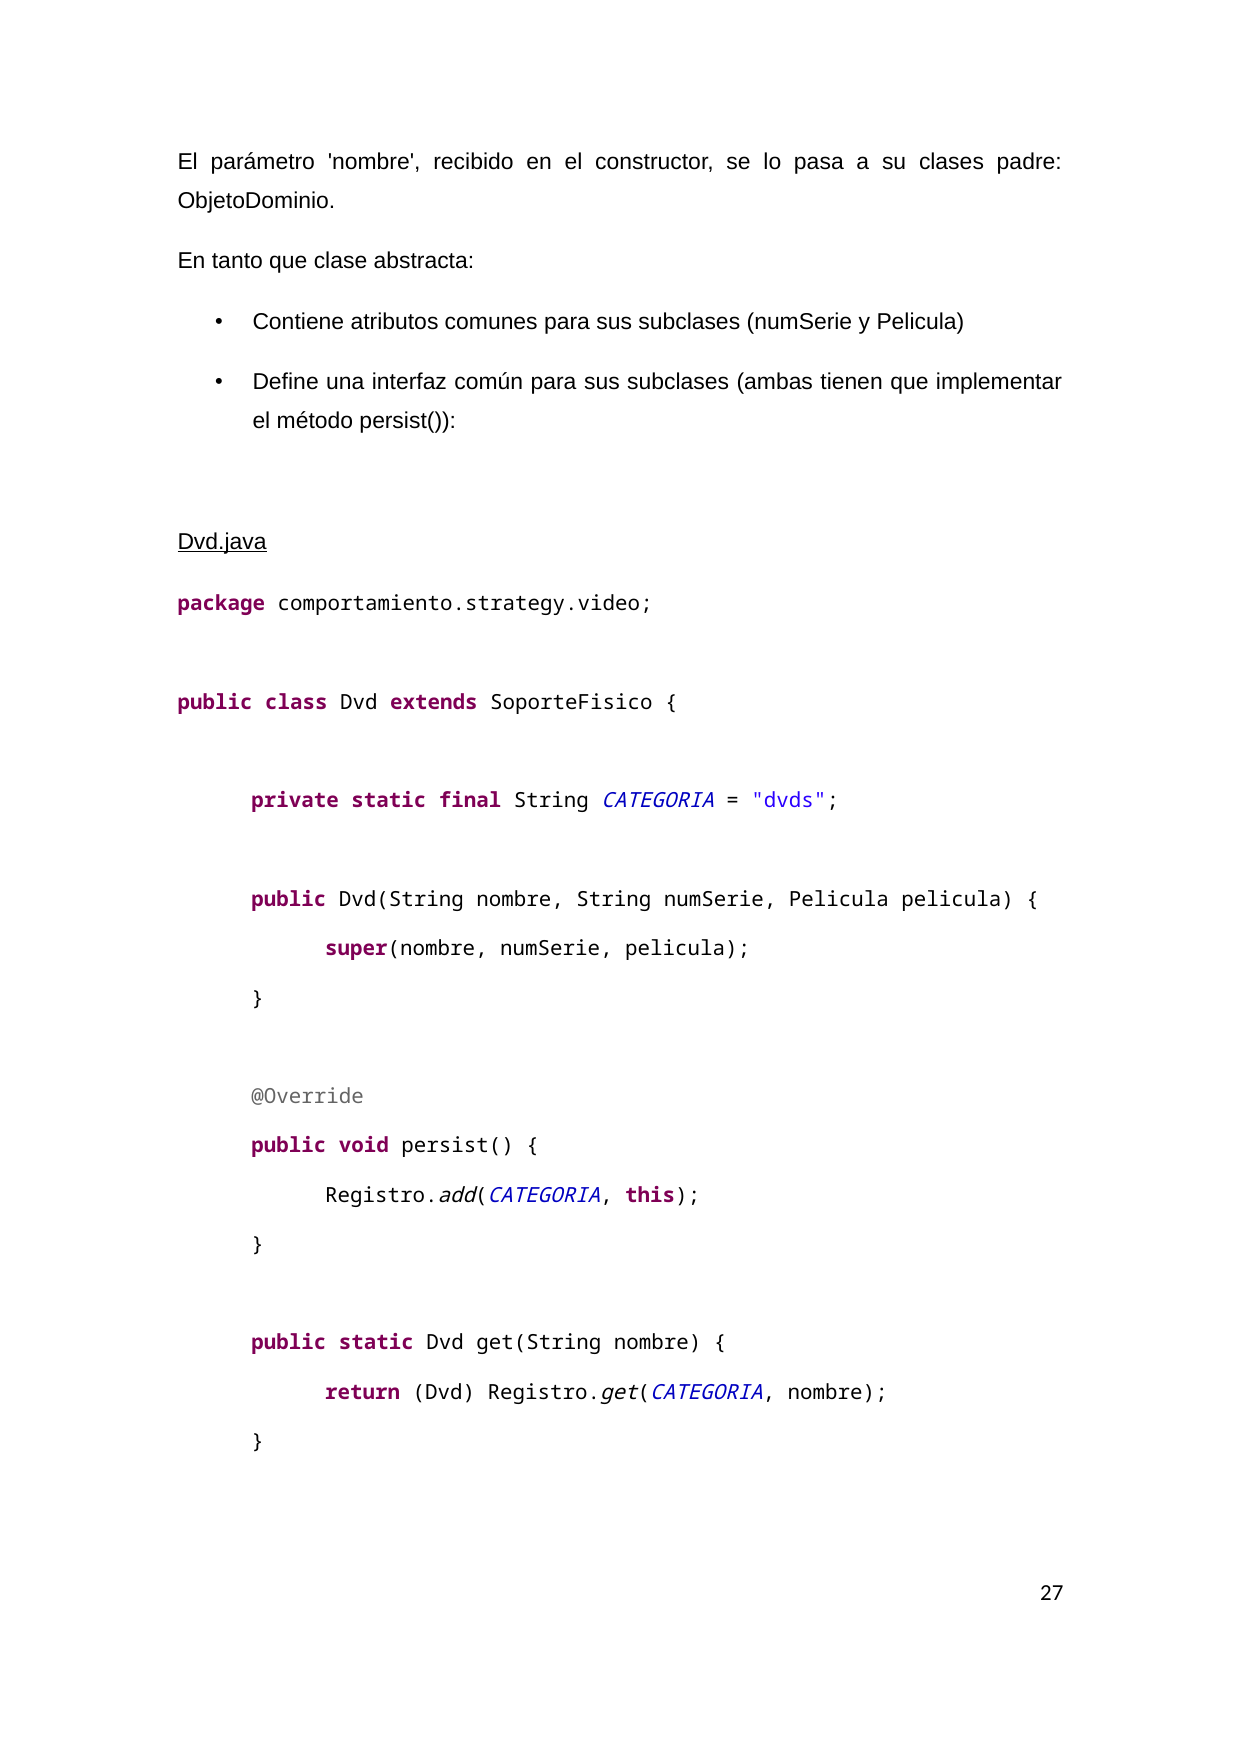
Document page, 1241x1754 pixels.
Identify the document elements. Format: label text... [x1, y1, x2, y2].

text public static Dvd get(String nombre) { [177, 1327, 1063, 1356]
text public class Dvd extends SoporteFisico { [177, 687, 1063, 715]
text public void persist() { [177, 1130, 1063, 1159]
text } [177, 1229, 1063, 1257]
list Define una interfaz común para sus subclases (ambas tienen que implementar el método persist()): [215, 368, 1063, 434]
text super(nombre, numSerie, pelicula); [177, 933, 1063, 962]
text @Override [177, 1081, 1063, 1109]
text public Dvd(String nombre, String numSerie, Pelicula pelicula) { [177, 884, 1063, 912]
text private static final String CATEGORIA = "dvds"; [177, 786, 1063, 814]
text package comportamiento.strategy.video; [177, 588, 1063, 617]
text } [177, 983, 1063, 1011]
text Dvd.java [177, 528, 1063, 554]
text } [177, 1426, 1063, 1454]
text El parámetro 'nombre', recibido en el constructor, se lo pasa a su clases padre: ObjetoDominio. [177, 148, 1063, 213]
text En tanto que clase abstracta: [177, 247, 1063, 274]
list Contiene atributos comunes para sus subclases (numSerie y Pelicula) [215, 308, 1063, 334]
text return (Dvd) Registro.get(CATEGORIA, nombre); [177, 1377, 1063, 1405]
text Registro.add(CATEGORIA, this); [177, 1180, 1063, 1208]
